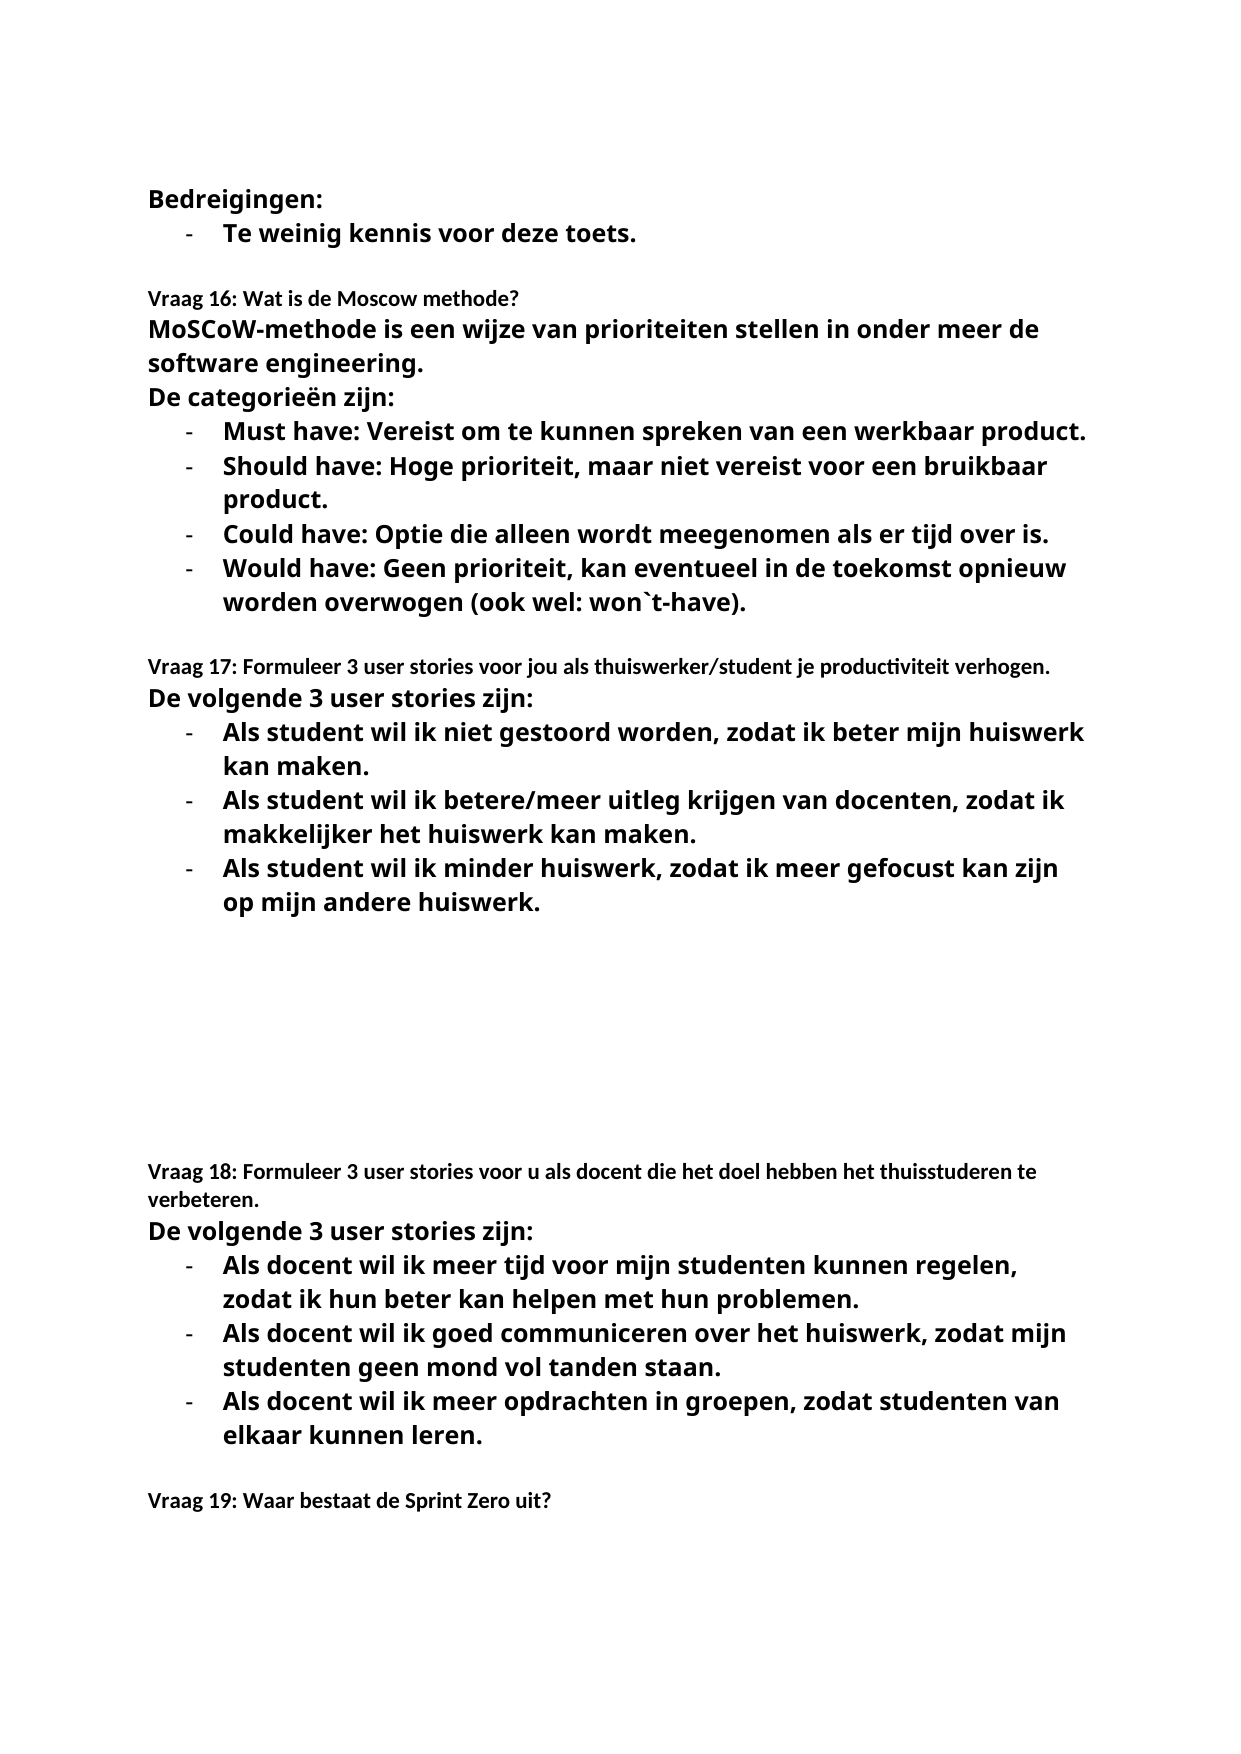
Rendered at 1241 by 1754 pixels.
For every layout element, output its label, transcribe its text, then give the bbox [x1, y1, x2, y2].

text MoSCoW-methode is een wijze van prioriteiten stellen in onder meer de software engineering. De categorieën zijn: [148, 312, 1093, 414]
text De volgende 3 user stories zijn: [148, 1213, 1093, 1247]
text Vraag 18: Formuleer 3 user stories voor u als docent die het doel hebben het thuisstuderen te verbeteren. [148, 1157, 1093, 1213]
text Vraag 16: Wat is de Moscow methode? [148, 284, 1093, 312]
list Als student wil ik minder huiswerk, zodat ik meer gefocust kan zijn op mijn andere huiswerk. [185, 851, 1093, 919]
list Als docent wil ik goed communiceren over het huiswerk, zodat mijn studenten geen mond vol tanden staan. [185, 1316, 1093, 1384]
list Als docent wil ik meer opdrachten in groepen, zodat studenten van elkaar kunnen leren. [185, 1384, 1093, 1452]
text Vraag 17: Formuleer 3 user stories voor jou als thuiswerker/student je productiviteit verhogen. [148, 652, 1093, 681]
list Als student wil ik betere/meer uitleg krijgen van docenten, zodat ik makkelijker het huiswerk kan maken. [185, 783, 1093, 851]
list Must have: Vereist om te kunnen spreken van een werkbaar product. [185, 414, 1093, 448]
text Vraag 19: Waar bestaat de Sprint Zero uit? [148, 1486, 1093, 1514]
list Als docent wil ik meer tijd voor mijn studenten kunnen regelen, zodat ik hun beter kan helpen met hun problemen. [185, 1247, 1093, 1316]
list Would have: Geen prioriteit, kan eventueel in de toekomst opnieuw worden overwogen (ook wel: won`t-have). [185, 550, 1093, 618]
list Should have: Hoge prioriteit, maar niet vereist voor een bruikbaar product. [185, 448, 1093, 516]
list Als student wil ik niet gestoord worden, zodat ik beter mijn huiswerk kan maken. [185, 714, 1093, 783]
text Bedreigingen: [148, 182, 1093, 216]
text De volgende 3 user stories zijn: [148, 681, 1093, 714]
list Te weinig kennis voor deze toets. [185, 216, 1093, 250]
list Could have: Optie die alleen wordt meegenomen als er tijd over is. [185, 516, 1093, 550]
